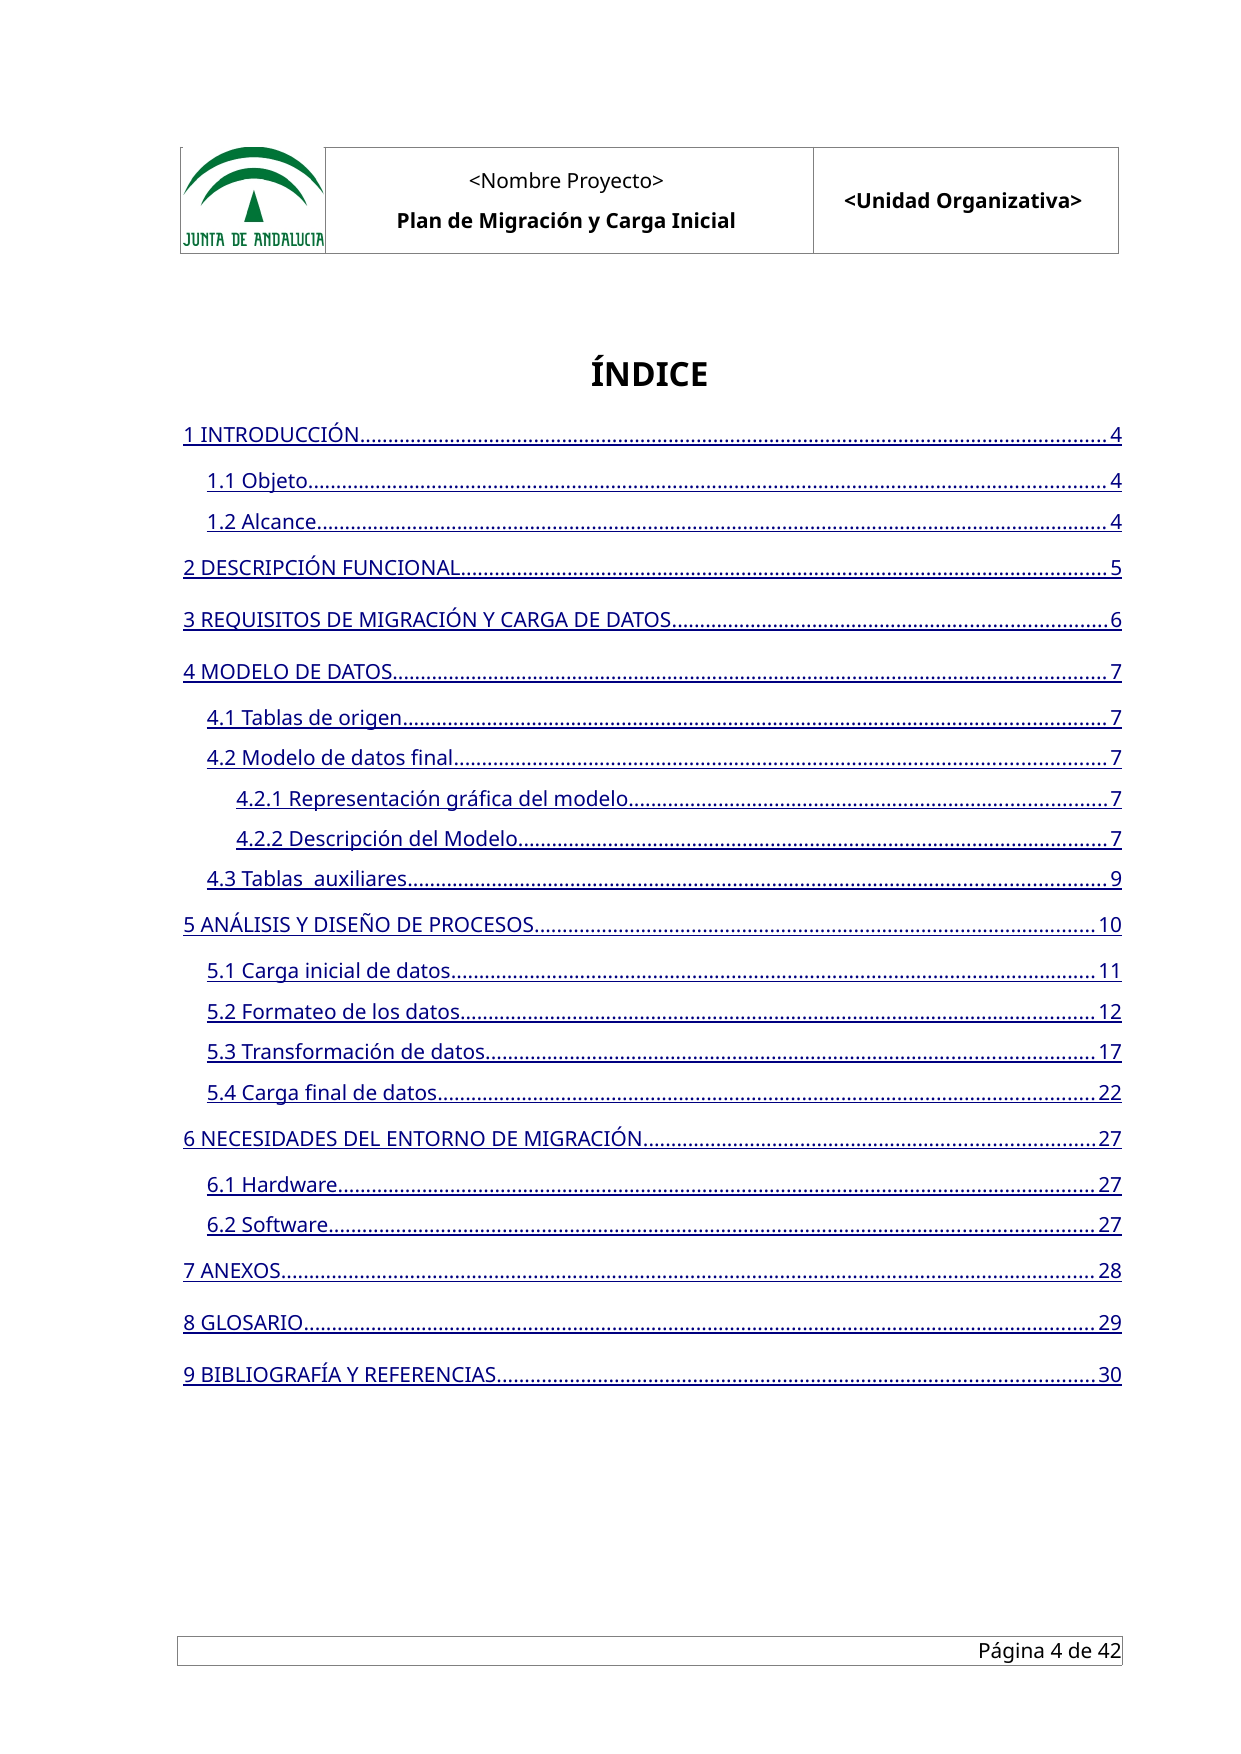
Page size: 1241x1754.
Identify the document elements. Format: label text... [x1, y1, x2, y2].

text 9 BIBLIOGRAFÍA Y REFERENCIAS 30 [183, 1360, 1122, 1384]
text 1.1 Objeto 4 [207, 467, 1122, 491]
text 4.1 Tablas de origen 7 [207, 703, 1122, 727]
text 5.4 Carga final de datos 22 [207, 1078, 1122, 1102]
text 1 INTRODUCCIÓN 4 [183, 420, 1122, 444]
text 4.2.1 Representación gráfica del modelo 7 [236, 784, 1122, 808]
text 5 ANÁLISIS Y DISEÑO DE PROCESOS 10 [183, 911, 1122, 935]
text 6.2 Software 27 [207, 1210, 1122, 1234]
text 5.2 Formateo de los datos 12 [207, 997, 1122, 1021]
text 5.1 Carga inicial de datos 11 [207, 957, 1122, 981]
text 8 GLOSARIO 29 [183, 1308, 1122, 1332]
text 5.3 Transformación de datos 17 [207, 1037, 1122, 1061]
text 4.2.2 Descripción del Modelo 7 [236, 824, 1122, 848]
text 3 REQUISITOS DE MIGRACIÓN Y CARGA DE DATOS 6 [183, 605, 1122, 629]
subtitle ÍNDICE [177, 351, 1122, 396]
text 2 DESCRIPCIÓN FUNCIONAL 5 [183, 553, 1122, 577]
text 6 NECESIDADES DEL ENTORNO DE MIGRACIÓN 27 [183, 1124, 1122, 1148]
text 6.1 Hardware 27 [207, 1170, 1122, 1194]
text 4 MODELO DE DATOS 7 [183, 657, 1122, 681]
text 4.2 Modelo de datos final 7 [207, 743, 1122, 768]
text 7 ANEXOS 28 [183, 1256, 1122, 1281]
text 4.3 Tablas auxiliares 9 [207, 864, 1122, 888]
text 1.2 Alcance 4 [207, 507, 1122, 531]
